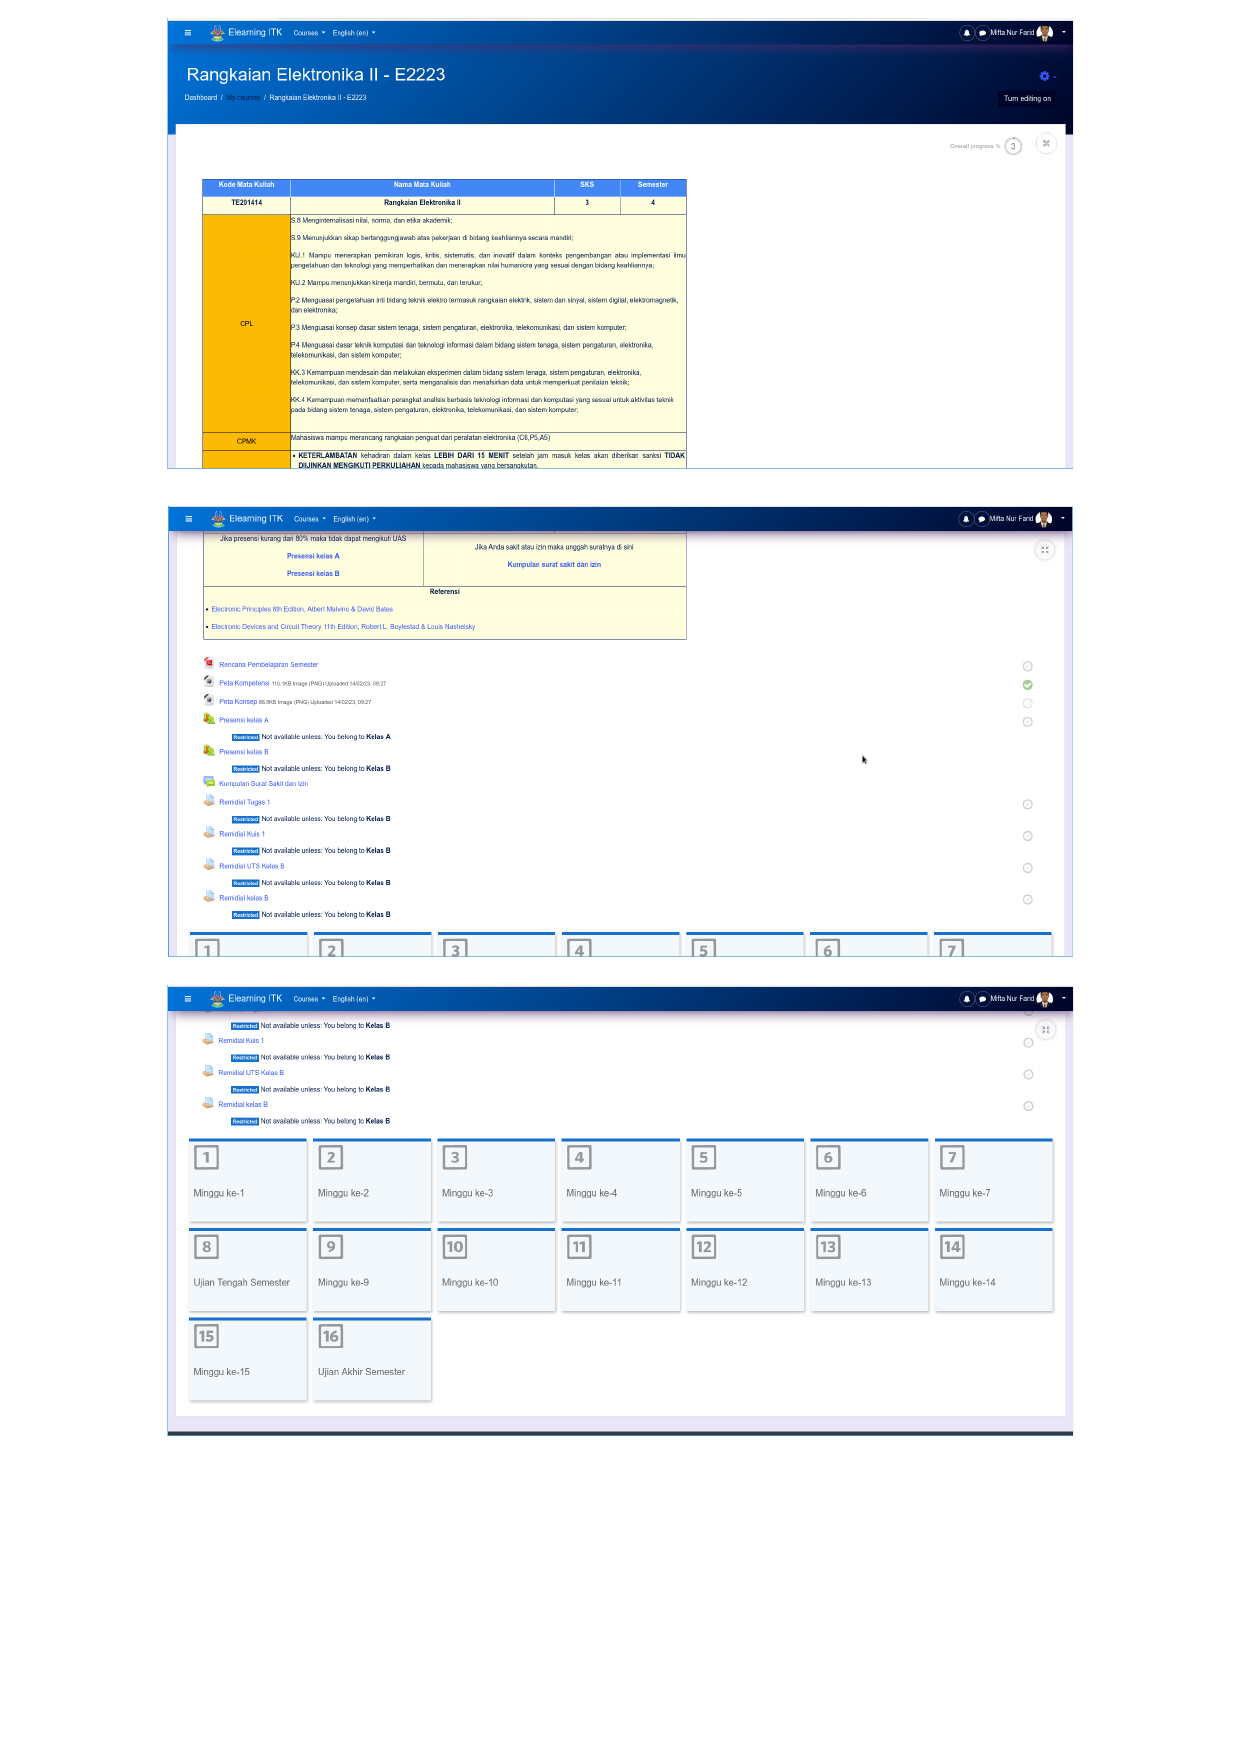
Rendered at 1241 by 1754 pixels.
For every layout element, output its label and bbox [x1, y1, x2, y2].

picture [167, 985, 1074, 1436]
picture [167, 18, 1074, 469]
picture [168, 506, 1073, 957]
